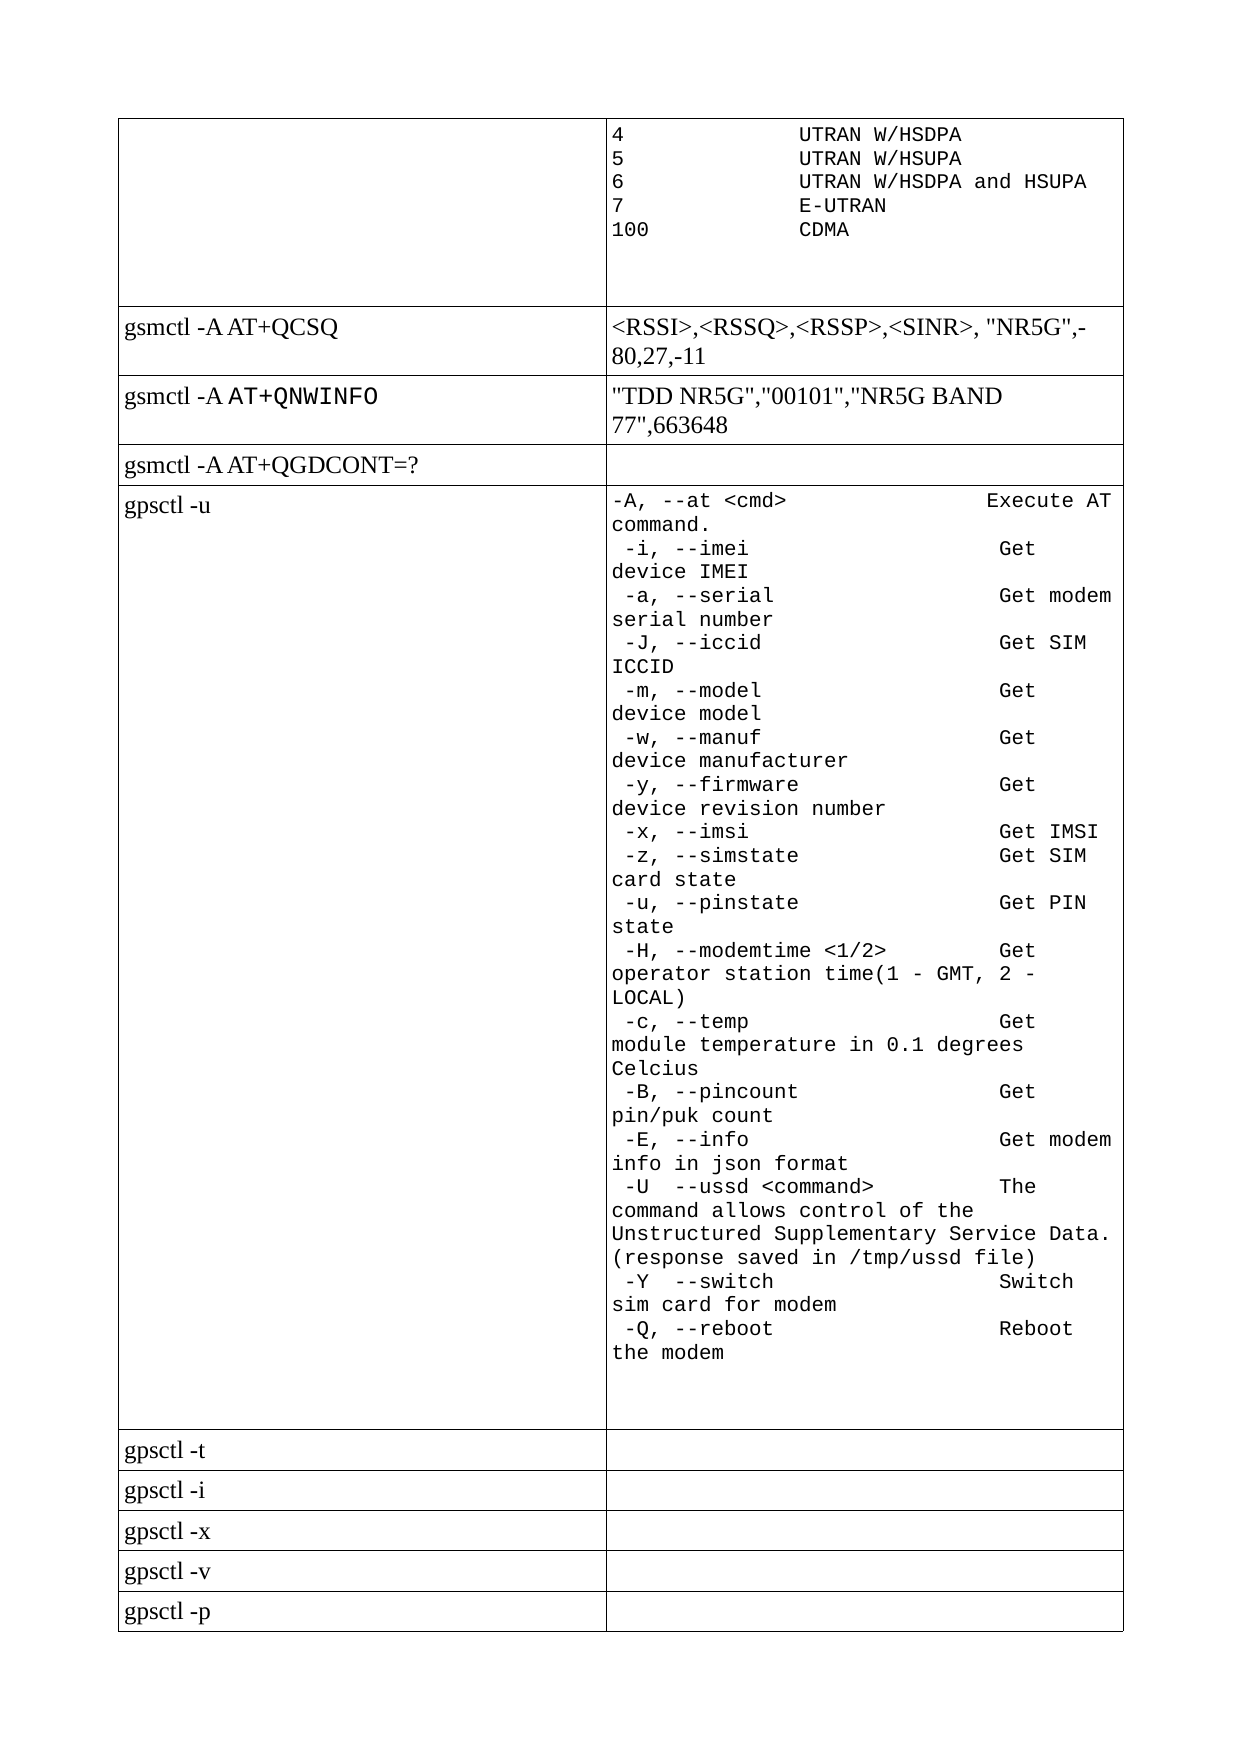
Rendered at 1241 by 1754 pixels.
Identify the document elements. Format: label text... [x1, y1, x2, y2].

table_cell "TDD NR5G","00101","NR5G BAND 77",663648 [607, 376, 1123, 444]
table_cell gsmctl -A AT+QCSQ [119, 307, 606, 375]
table_cell <RSSI>,<RSSQ>,<RSSP>,<SINR>, "NR5G",-80,27,-11 [607, 307, 1123, 375]
table_cell gpsctl -v [119, 1551, 606, 1591]
table_cell [607, 1551, 1123, 1591]
table_cell gpsctl -u [119, 486, 606, 1429]
table_cell gpsctl -x [119, 1511, 606, 1550]
table_cell gpsctl -t [119, 1430, 606, 1469]
table_cell gsmctl -A AT+QNWINFO [119, 376, 606, 444]
table_cell gpsctl -p [119, 1592, 606, 1631]
table_cell [607, 445, 1123, 484]
table_cell [607, 1511, 1123, 1550]
table_cell [607, 1471, 1123, 1510]
table_cell 4 UTRAN W/HSDPA 5 UTRAN W/HSUPA 6 UTRAN W/HSDPA and HSUPA 7 E-UTRAN 100 CDMA [607, 119, 1123, 306]
table_cell gpsctl -i [119, 1471, 606, 1510]
table_cell [119, 119, 606, 306]
table_cell -A, --at <cmd> Execute AT command. -i, --imei Get device IMEI -a, --serial Get modem serial number -J, --iccid Get SIM ICCID -m, --model Get device model -w, --manuf Get device manufacturer -y, --firmware Get device revision number -x, --imsi Get IMSI -z, --simstate Get SIM card state -u, --pinstate Get PIN state -H, --modemtime <1/2> Get operator station time(1 - GMT, 2 - LOCAL) -c, --temp Get module temperature in 0.1 degrees Celcius -B, --pincount Get pin/puk count -E, --info Get modem info in json format -U --ussd <command> The command allows control of the Unstructured Supplementary Service Data. (response saved in /tmp/ussd file) -Y --switch Switch sim card for modem -Q, --reboot Reboot the modem [607, 486, 1123, 1429]
table_cell gsmctl -A AT+QGDCONT=? [119, 445, 606, 484]
table_cell [607, 1592, 1123, 1631]
table_cell [607, 1430, 1123, 1469]
